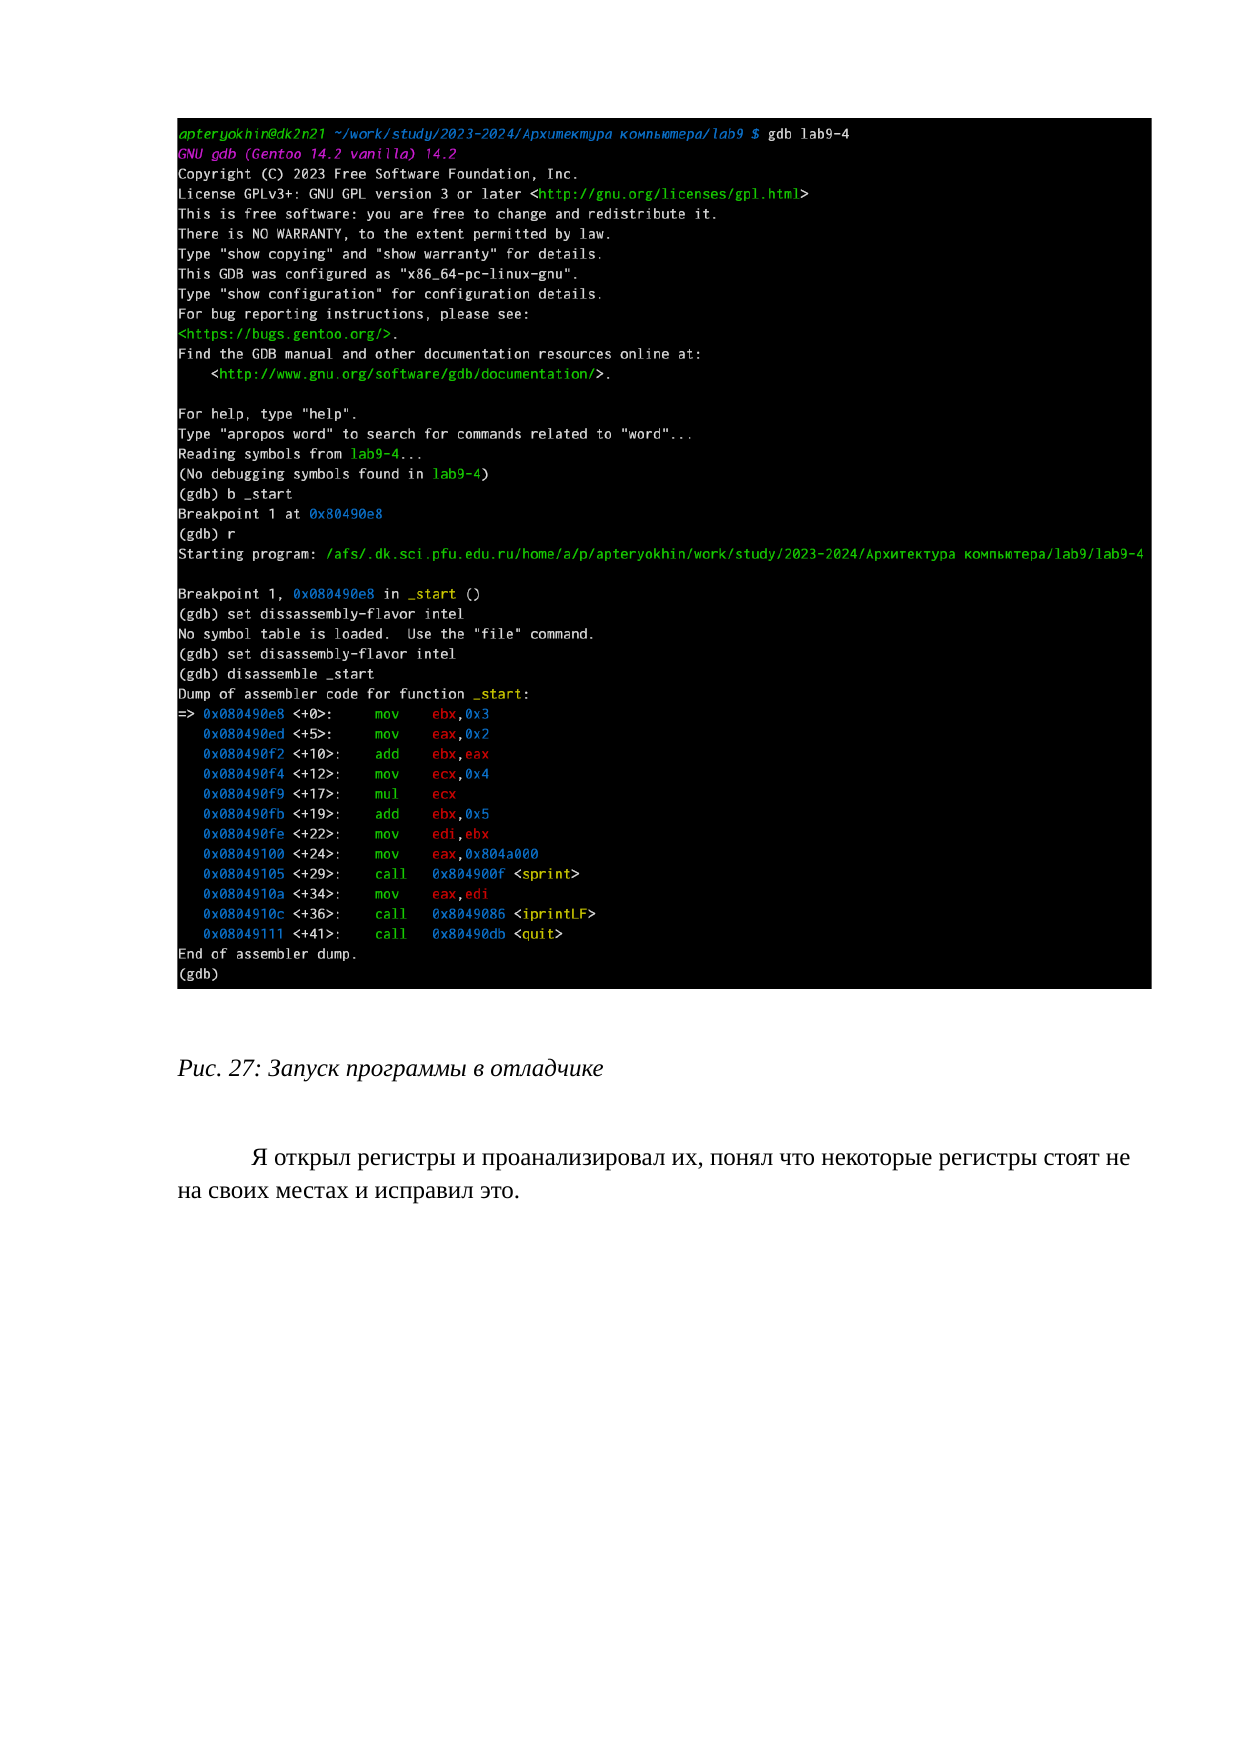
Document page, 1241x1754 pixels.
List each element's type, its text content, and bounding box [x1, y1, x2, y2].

text Рис. 27: Запуск программы в отладчике [177, 1053, 1152, 1082]
picture [177, 118, 1152, 989]
text Я открыл регистры и проанализировал их, понял что некоторые регистры стоят не на своих местах и исправил это. [177, 1142, 1152, 1204]
